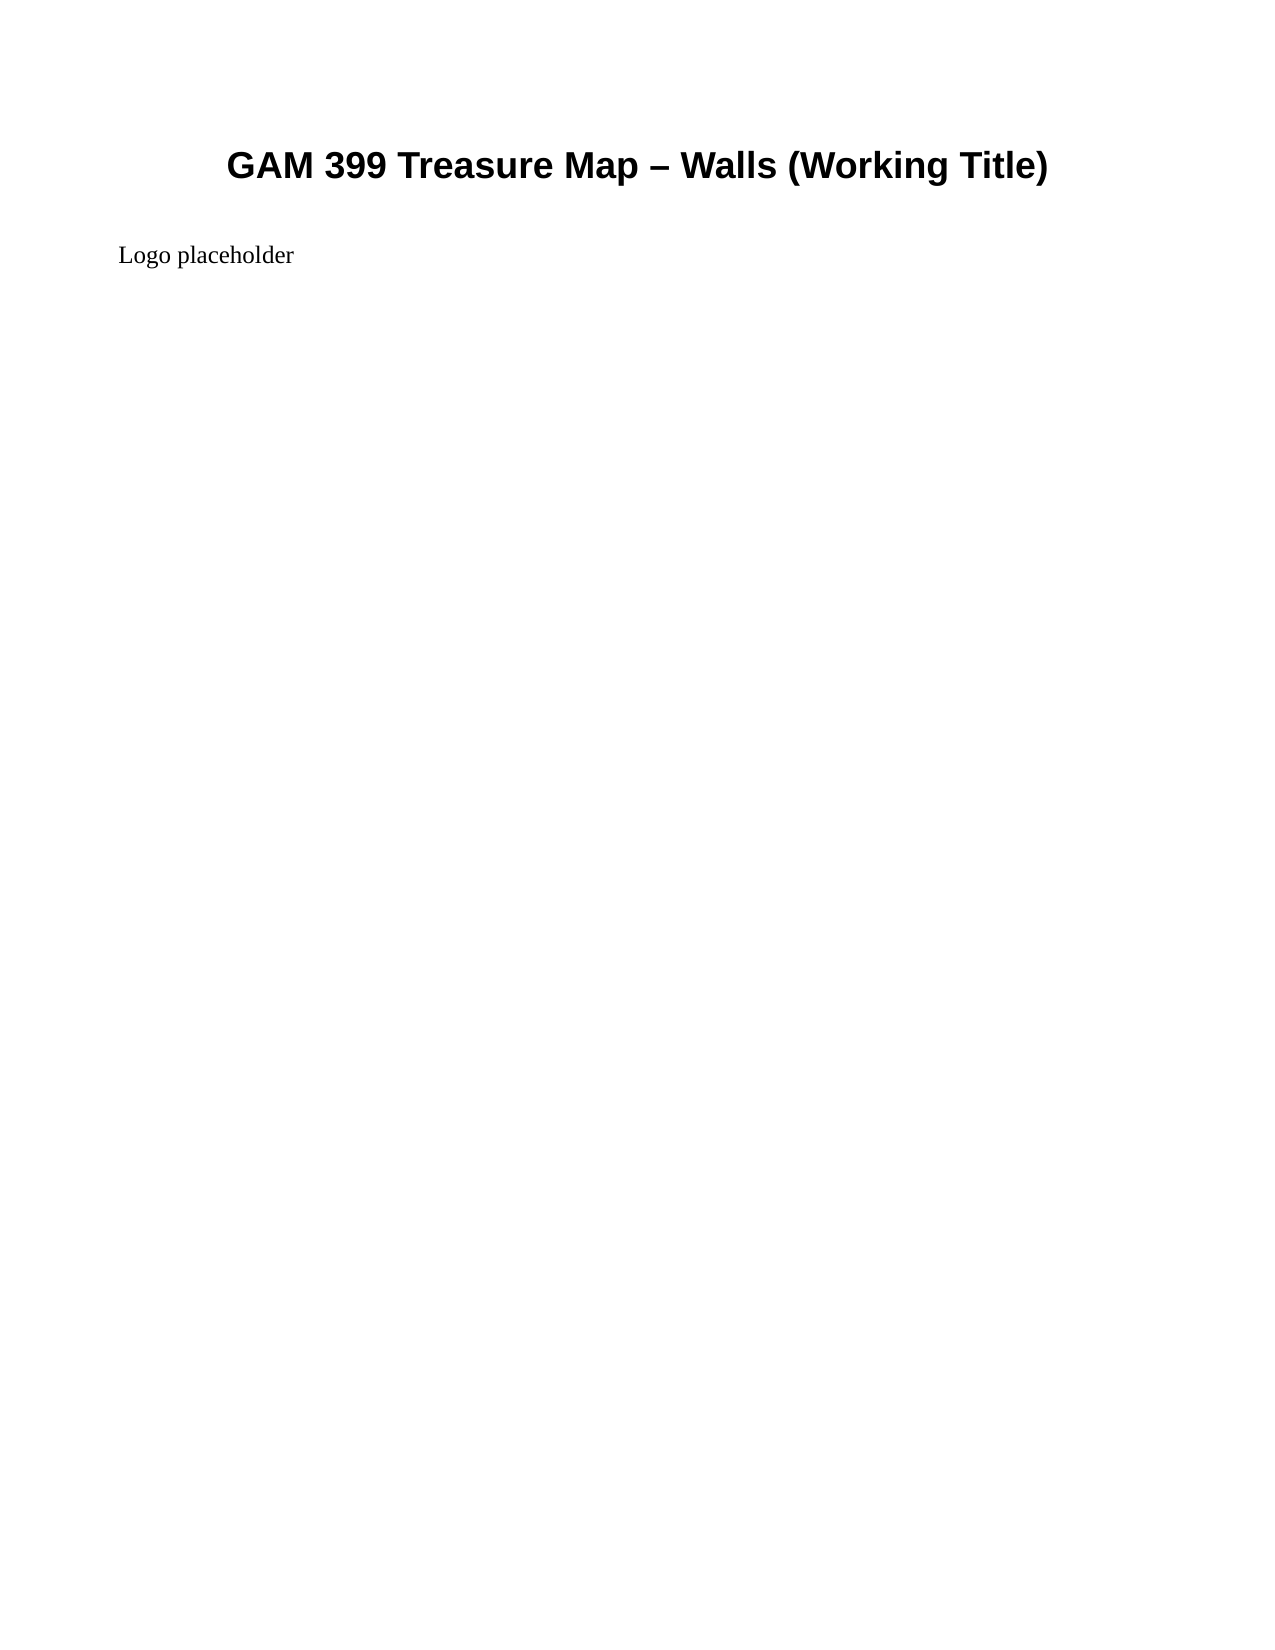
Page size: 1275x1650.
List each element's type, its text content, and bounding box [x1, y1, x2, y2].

subtitle GAM 399 Treasure Map – Walls (Working Title) [118, 143, 1157, 186]
text Logo placeholder [118, 240, 1157, 269]
